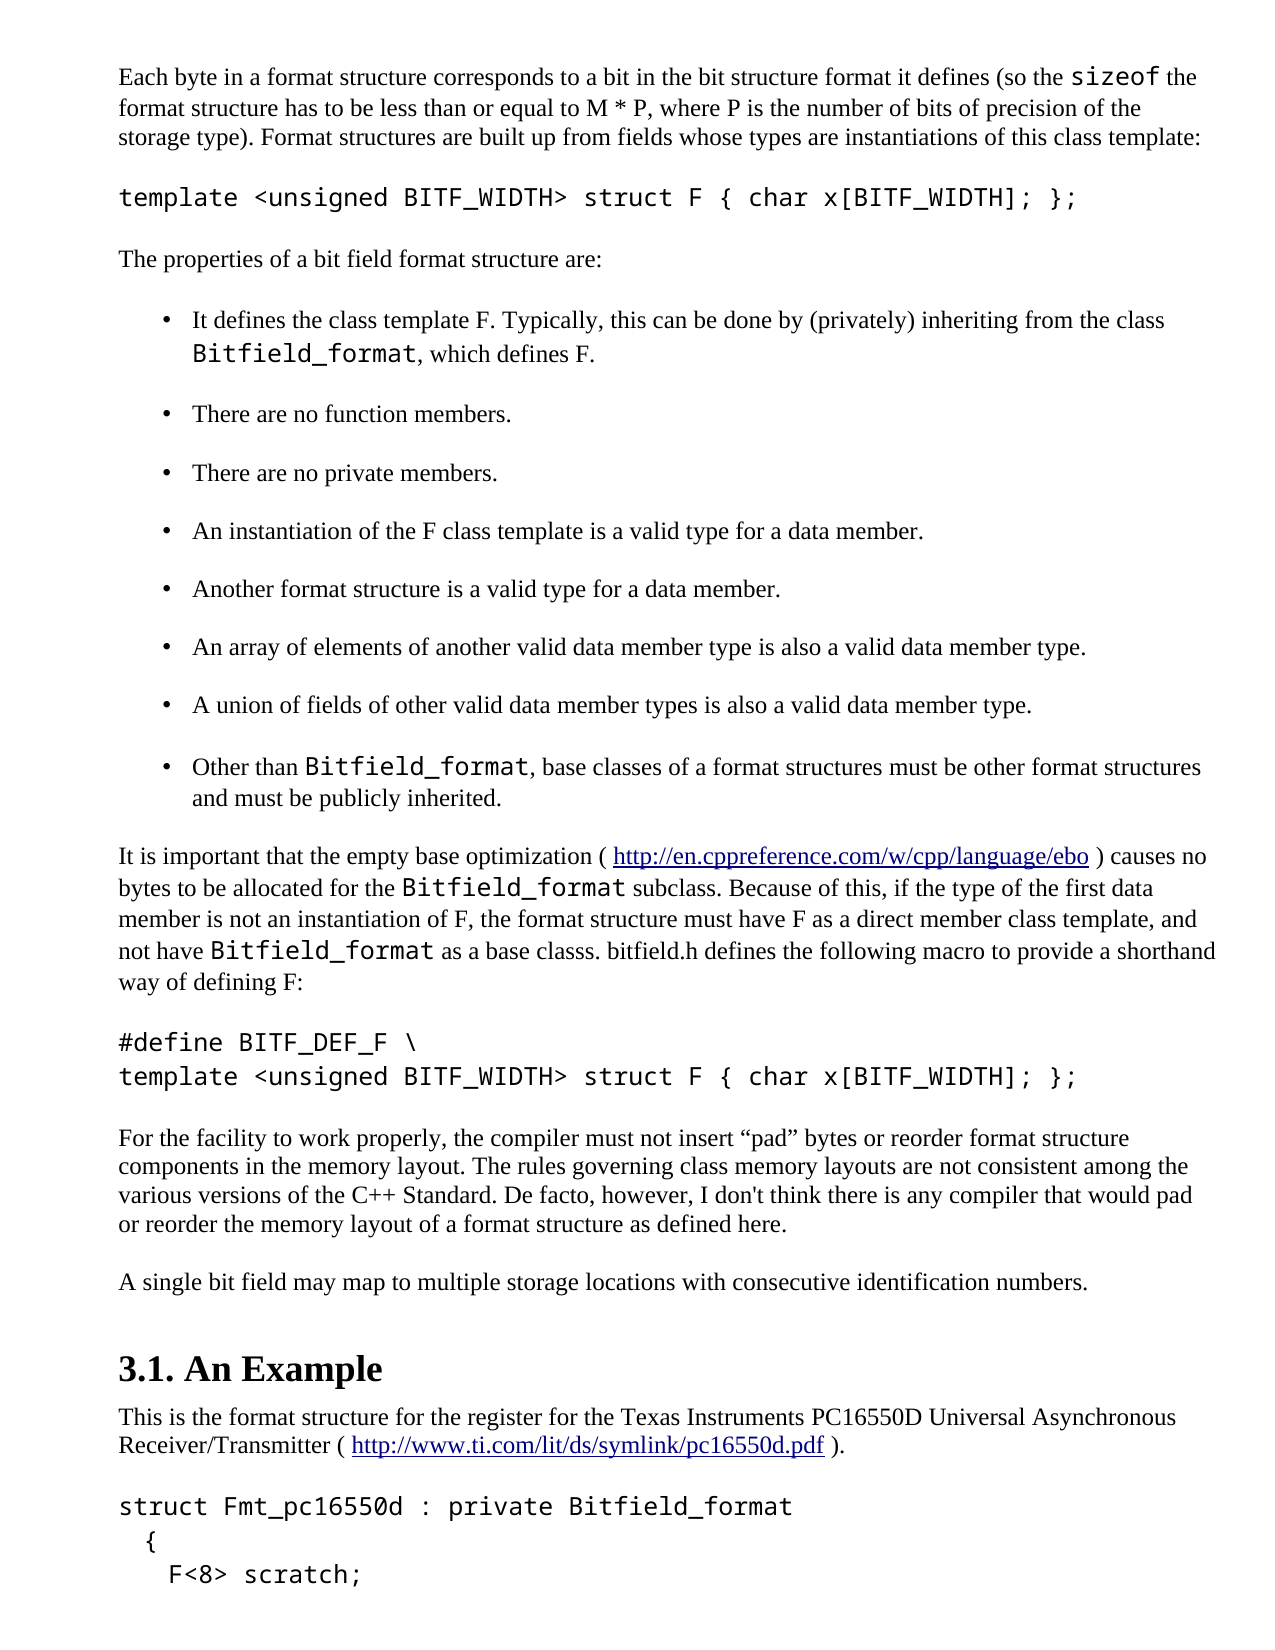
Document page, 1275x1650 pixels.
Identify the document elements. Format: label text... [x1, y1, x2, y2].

list An instantiation of the F class template is a valid type for a data member. [162, 516, 1216, 545]
list A union of fields of other valid data member types is also a valid data member type. [162, 691, 1216, 719]
list Other than Bitfield_format, base classes of a format structures must be other format structures and must be publicly inherited. [162, 749, 1216, 812]
text template <unsigned BITF_WIDTH> struct F { char x[BITF_WIDTH]; }; [118, 1059, 1216, 1093]
subtitle 3.1. An Example [118, 1346, 1216, 1389]
list An array of elements of another valid data member type is also a valid data member type. [162, 632, 1216, 661]
text It is important that the empty base optimization ( http://en.cppreference.com/w/cpp/language/ebo ) causes no bytes to be allocated for the Bitfield_format subclass. Because of this, if the type of the first data member is not an instantiation of F, the format structure must have F as a direct member class template, and not have Bitfield_format as a base classs. bitfield.h defines the following macro to provide a shorthand way of defining F: [118, 841, 1216, 996]
text This is the format structure for the register for the Texas Instruments PC16550D Universal Asynchronous Receiver/Transmitter ( http://www.ti.com/lit/ds/symlink/pc16550d.pdf ). [118, 1402, 1216, 1459]
text #define BITF_DEF_F \ [118, 1025, 1216, 1059]
text For the facility to work properly, the compiler must not insert “pad” bytes or reorder format structure components in the memory layout. The rules governing class memory layouts are not consistent among the various versions of the C++ Standard. De facto, however, I don't think there is any compiler that would pad or reorder the memory layout of a format structure as defined here. [118, 1123, 1216, 1238]
text struct Fmt_pc16550d : private Bitfield_format [118, 1489, 1216, 1523]
text { [118, 1523, 1216, 1557]
text The properties of a bit field format structure are: [118, 244, 1216, 272]
text A single bit field may map to multiple storage locations with consecutive identification numbers. [118, 1267, 1216, 1296]
list Another format structure is a valid type for a data member. [162, 574, 1216, 603]
list There are no private members. [162, 458, 1216, 486]
text F<8> scratch; [118, 1557, 1216, 1591]
text template <unsigned BITF_WIDTH> struct F { char x[BITF_WIDTH]; }; [118, 180, 1216, 214]
text Each byte in a format structure corresponds to a bit in the bit structure format it defines (so the sizeof the format structure has to be less than or equal to M * P, where P is the number of bits of precision of the storage type). Format structures are built up from fields whose types are instantiations of this class template: [118, 59, 1216, 151]
list There are no function members. [162, 399, 1216, 428]
list It defines the class template F. Typically, this can be done by (privately) inheriting from the class Bitfield_format, which defines F. [162, 302, 1216, 370]
